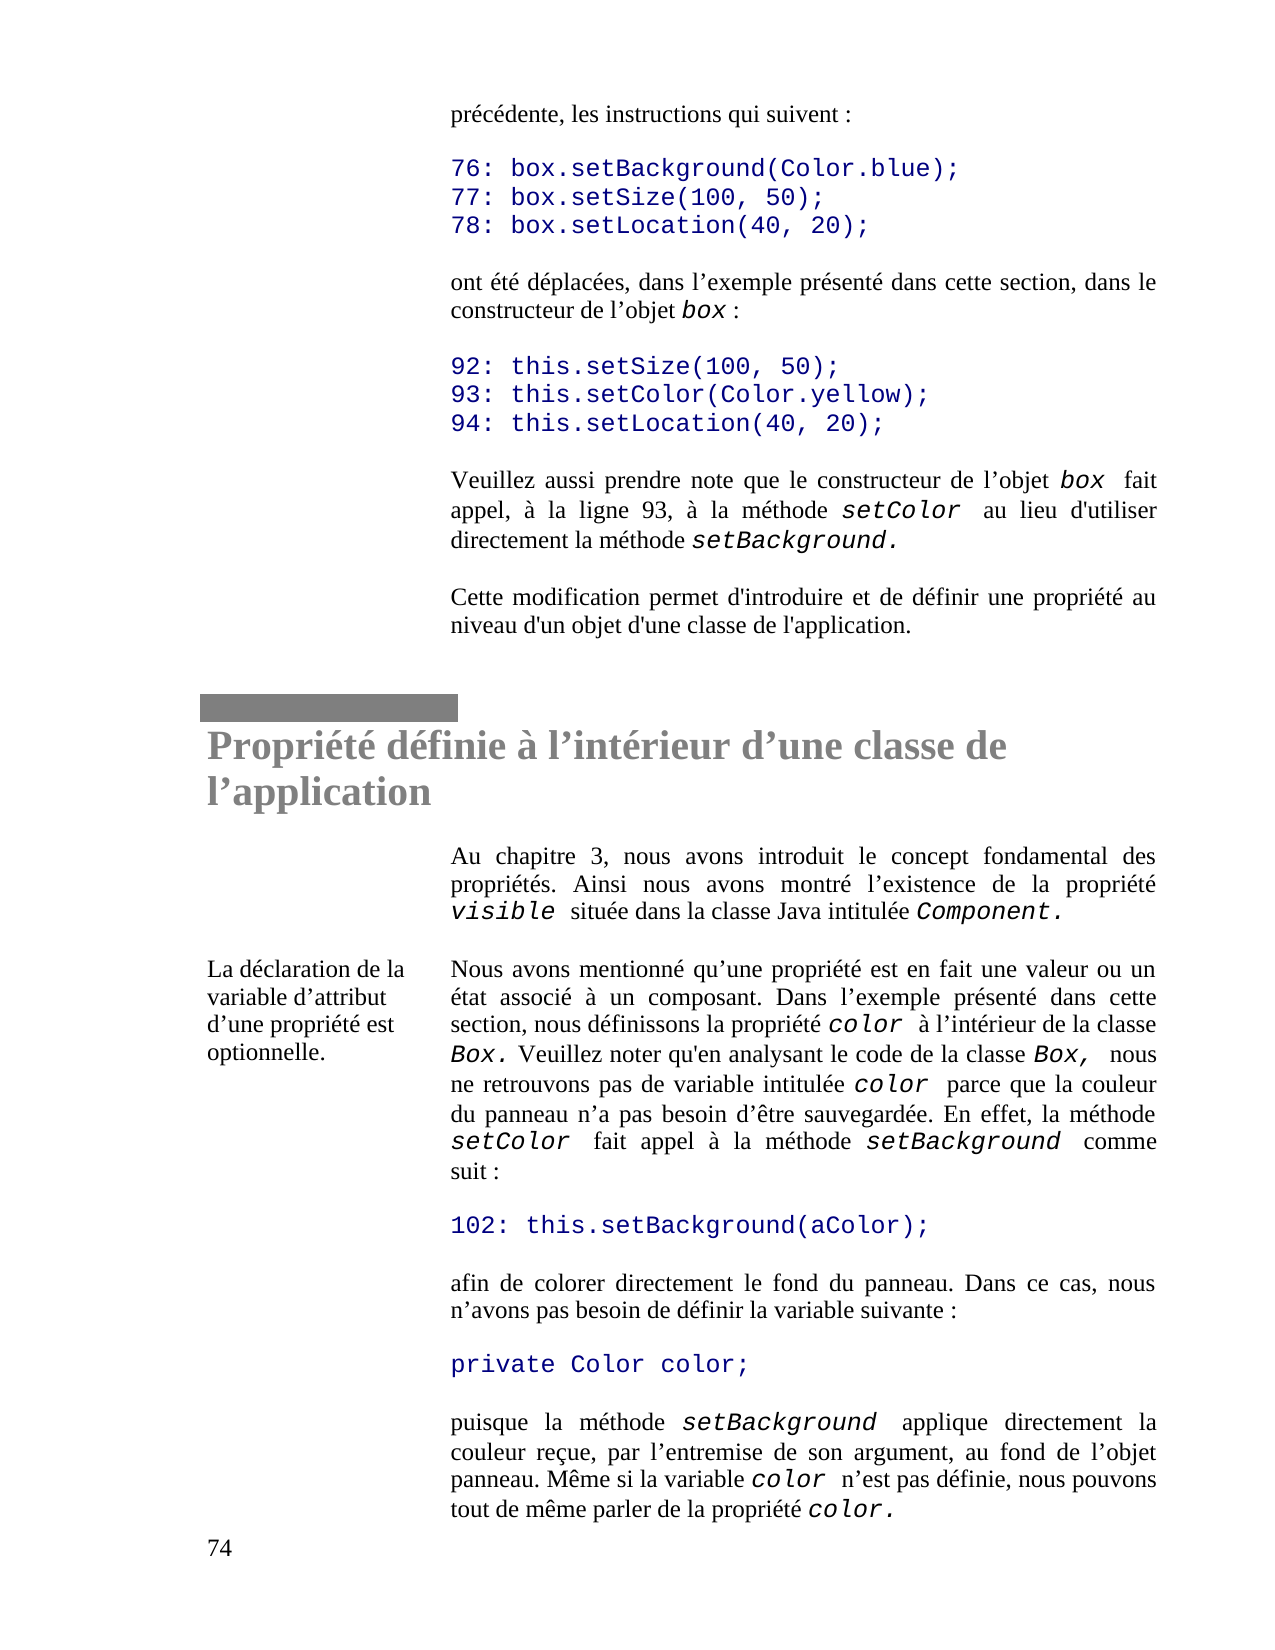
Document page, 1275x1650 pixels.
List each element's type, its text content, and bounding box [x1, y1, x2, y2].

table_header 92: this.setSize(100, 50); 93: this.setColor(Color.yellow); 94: this.setLocation(40, 20); [443, 354, 1164, 439]
table_header [200, 466, 443, 556]
table_header 76: box.setBackground(Color.blue); 77: box.setSize(100, 50); 78: box.setLocation(40, 20); [443, 156, 1164, 241]
table_header précédente, les instructions qui suivent : [443, 100, 1164, 128]
table_header puisque la méthode setBackground applique directement la couleur reçue, par l’entremise de son argument, au fond de l’objet panneau. Même si la variable color n’est pas définie, nous pouvons tout de même parler de la propriété color. [443, 1408, 1164, 1525]
table_header [200, 584, 443, 639]
table_header [200, 269, 443, 326]
table_header [200, 354, 443, 439]
table_header ont été déplacées, dans l’exemple présenté dans cette section, dans le constructeur de l’objet box : [443, 269, 1164, 326]
table_header [200, 1352, 443, 1380]
table_header [200, 1269, 443, 1324]
table_header Au chapitre 3, nous avons introduit le concept fondamental des propriétés. Ainsi nous avons montré l’existence de la propriété visible située dans la classe Java intitulée Component. [443, 842, 1164, 927]
table_header private Color color; [443, 1352, 1164, 1380]
table_header Cette modification permet d'introduire et de définir une propriété au niveau d'un objet d'une classe de l'application. [443, 584, 1164, 639]
table_header Veuillez aussi prendre note que le constructeur de l’objet box fait appel, à la ligne 93, à la méthode setColor au lieu d'utiliser directement la méthode setBackground. [443, 466, 1164, 556]
table_header [200, 842, 443, 927]
table_header afin de colorer directement le fond du panneau. Dans ce cas, nous n’avons pas besoin de définir la variable suivante : [443, 1269, 1164, 1324]
table_header 102: this.setBackground(aColor); [443, 1213, 1164, 1241]
table_header Nous avons mentionné qu’une propriété est en fait une valeur ou un état associé à un composant. Dans l’exemple présenté dans cette section, nous définissons la propriété color à l’intérieur de la classe Box. Veuillez noter qu'en analysant le code de la classe Box, nous ne retrouvons pas de variable intitulée color parce que la couleur du panneau n’a pas besoin d’être sauvegardée. En effet, la méthode setColor fait appel à la méthode setBackground comme suit : [443, 955, 1164, 1185]
table_header [200, 100, 443, 128]
table_header [200, 156, 443, 241]
subtitle Propriété définie à l’intérieur d’une classe de l’application [207, 722, 1157, 814]
table_header [200, 694, 458, 722]
table_header La déclaration de la variable d’attribut d’une propriété est optionnelle. [200, 955, 443, 1185]
table_header [200, 1213, 443, 1241]
table_header [200, 1408, 443, 1525]
